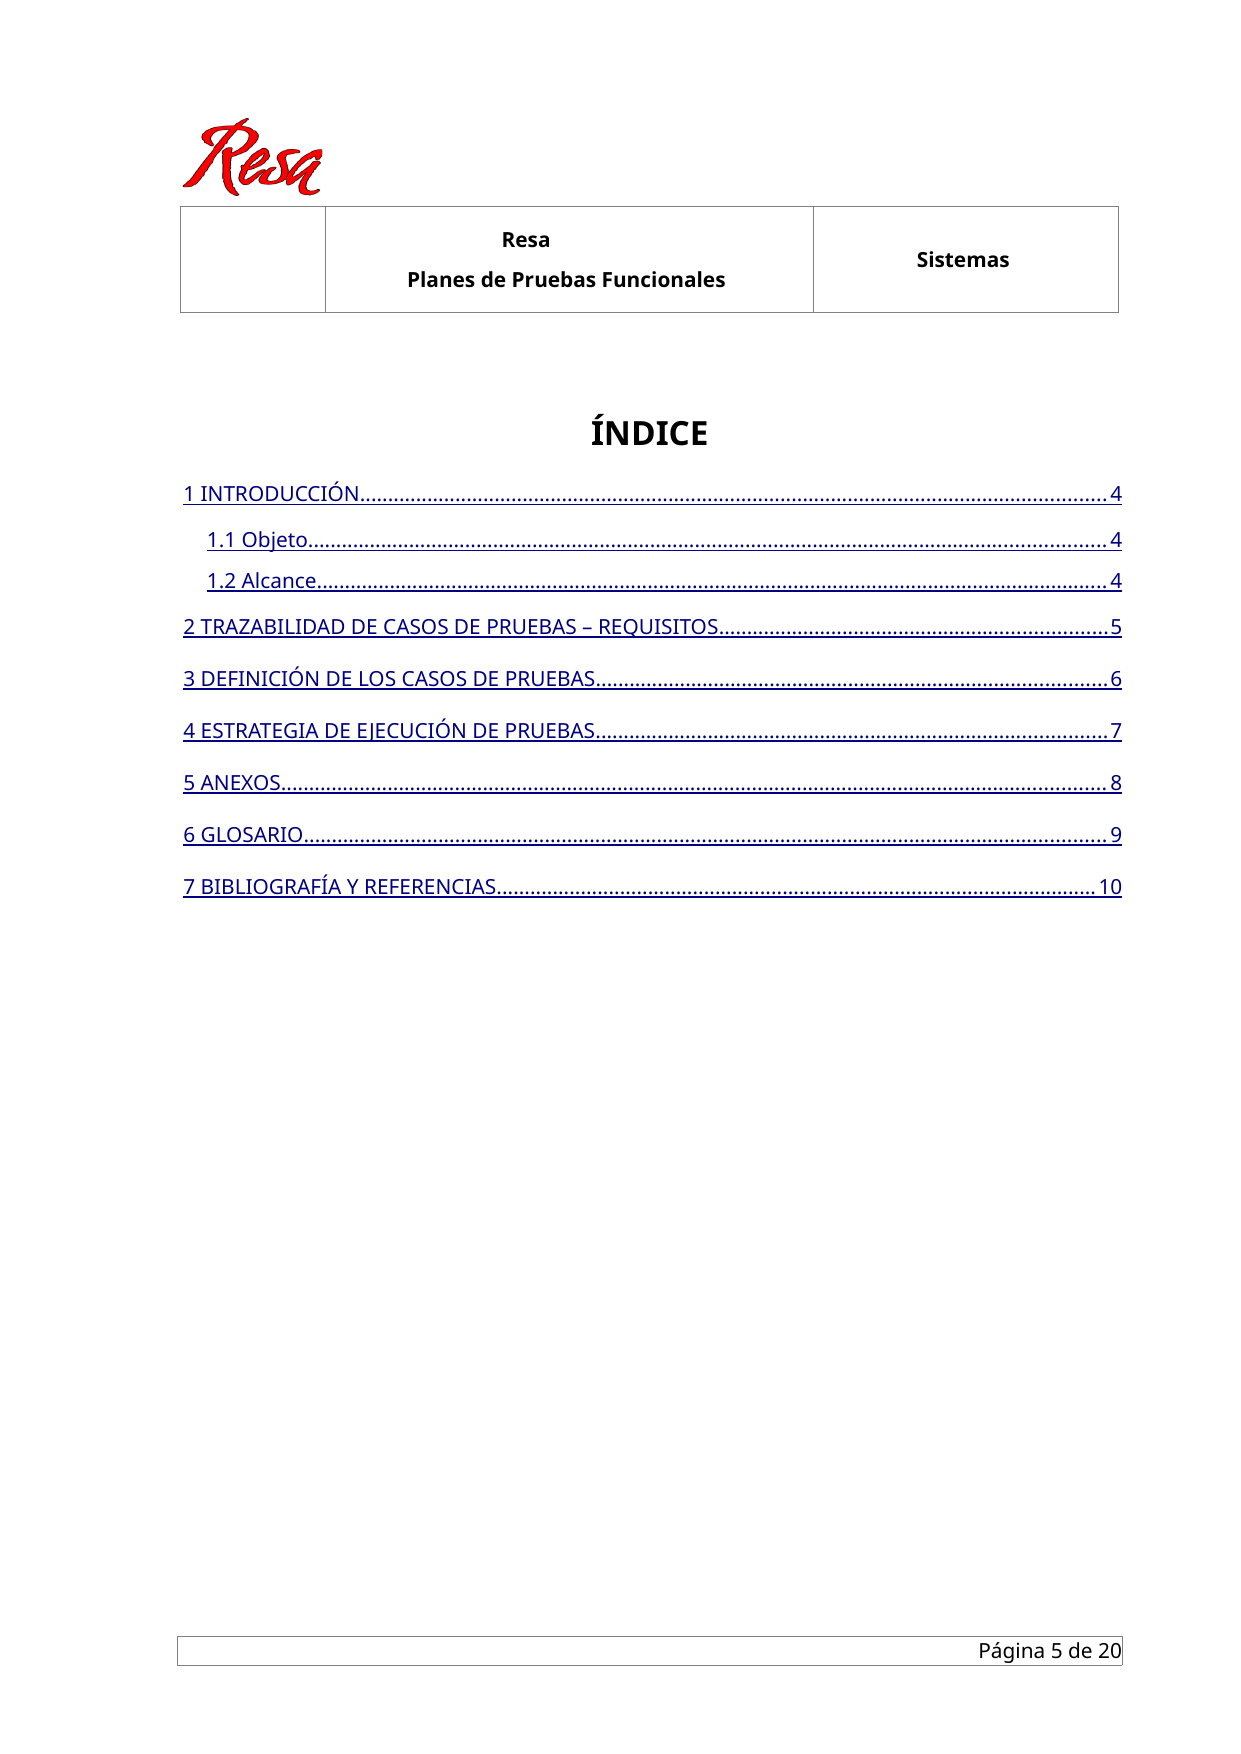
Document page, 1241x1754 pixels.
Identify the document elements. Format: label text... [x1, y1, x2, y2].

text 2 TRAZABILIDAD DE CASOS DE PRUEBAS – REQUISITOS 5 [183, 612, 1122, 636]
subtitle ÍNDICE [177, 410, 1122, 455]
text 1 INTRODUCCIÓN 4 [183, 479, 1122, 504]
text 1.2 Alcance 4 [207, 566, 1122, 590]
text 7 BIBLIOGRAFÍA Y REFERENCIAS 10 [183, 872, 1122, 896]
text 1.1 Objeto 4 [207, 526, 1122, 550]
text 6 GLOSARIO 9 [183, 820, 1122, 844]
text 3 DEFINICIÓN DE LOS CASOS DE PRUEBAS 6 [183, 664, 1122, 688]
text 4 ESTRATEGIA DE EJECUCIÓN DE PRUEBAS 7 [183, 716, 1122, 740]
text 5 ANEXOS 8 [183, 768, 1122, 792]
